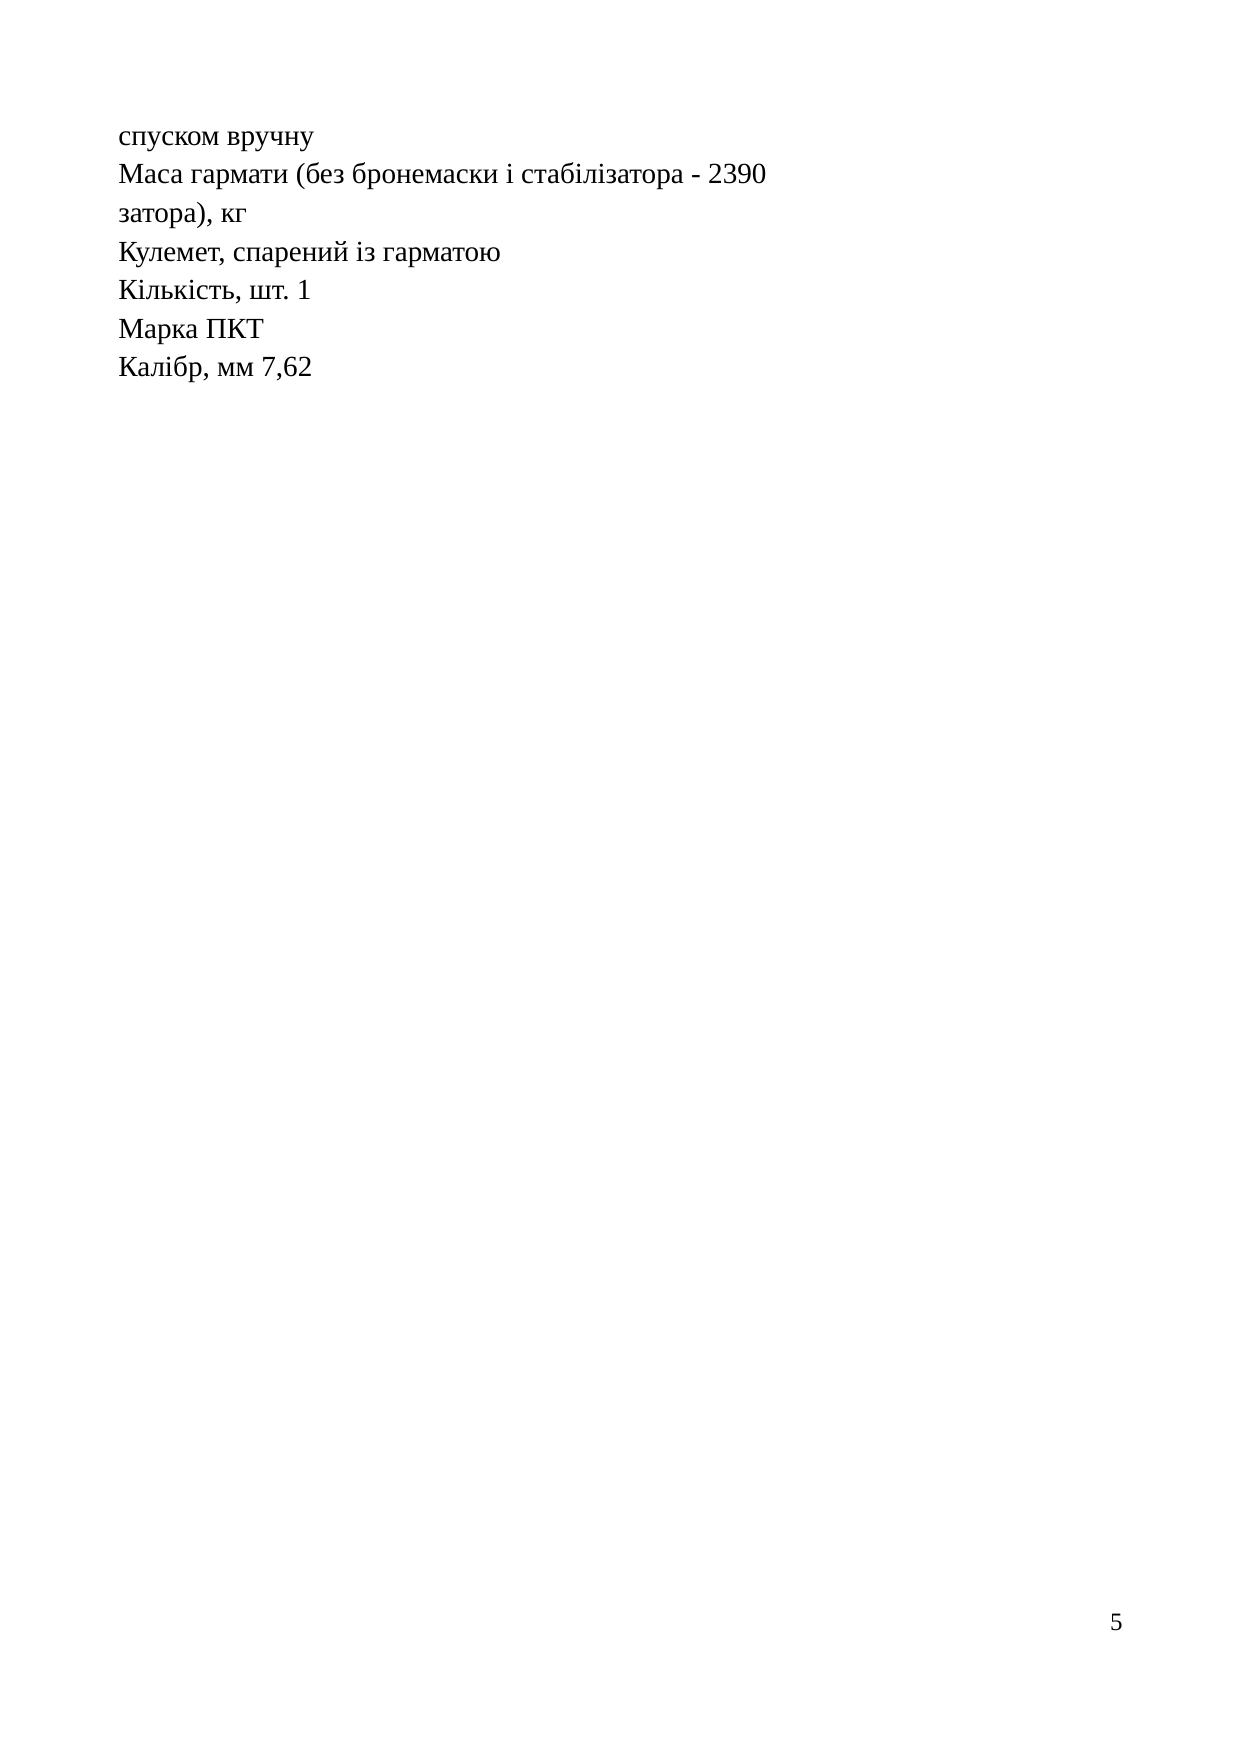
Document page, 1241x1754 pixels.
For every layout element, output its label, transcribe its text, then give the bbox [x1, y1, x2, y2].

text спуском вручну Маса гармати (без бронемаски і стабілізатора - 2390 затора), кг Кулемет, спарений із гарматою Кількість, шт. 1 Марка ПКТ Калібр, мм 7,62 [118, 118, 1122, 416]
